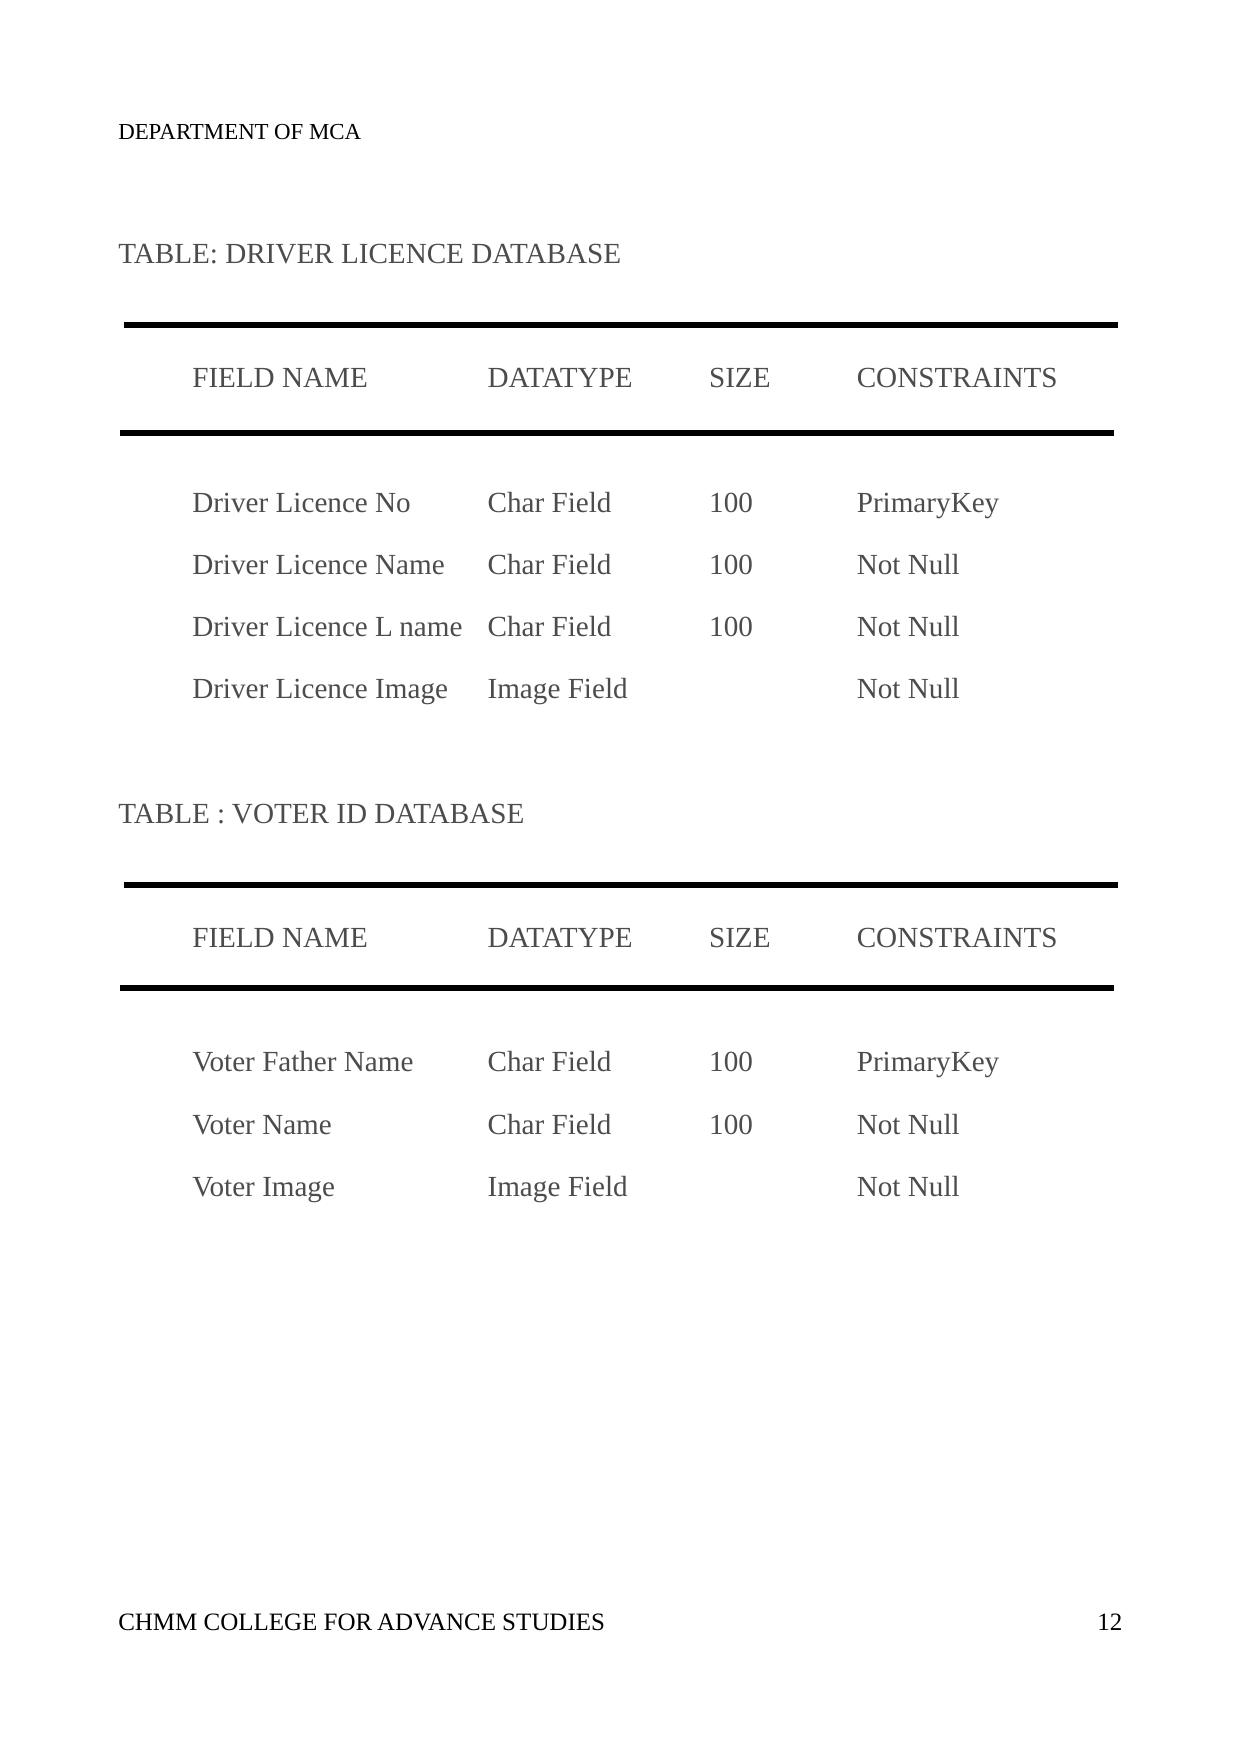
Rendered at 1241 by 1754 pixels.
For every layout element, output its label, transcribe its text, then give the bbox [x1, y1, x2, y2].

text Driver Licence L name Char Field 100 Not Null [118, 609, 1122, 643]
text Driver Licence Name Char Field 100 Not Null [118, 547, 1122, 581]
text FIELD NAME DATATYPE SIZE CONSTRAINTS [118, 361, 1122, 394]
text Driver Licence Image Image Field Not Null [118, 671, 1122, 705]
text Voter Name Char Field 100 Not Null [118, 1107, 1122, 1140]
text Voter Image Image Field Not Null [118, 1169, 1122, 1202]
text Driver Licence No Char Field 100 PrimaryKey [118, 485, 1122, 518]
text TABLE: DRIVER LICENCE DATABASE [118, 236, 1122, 270]
text FIELD NAME DATATYPE SIZE CONSTRAINTS [118, 920, 1122, 954]
text Voter Father Name Char Field 100 PrimaryKey [118, 1044, 1122, 1078]
text TABLE : VOTER ID DATABASE [118, 796, 1122, 829]
